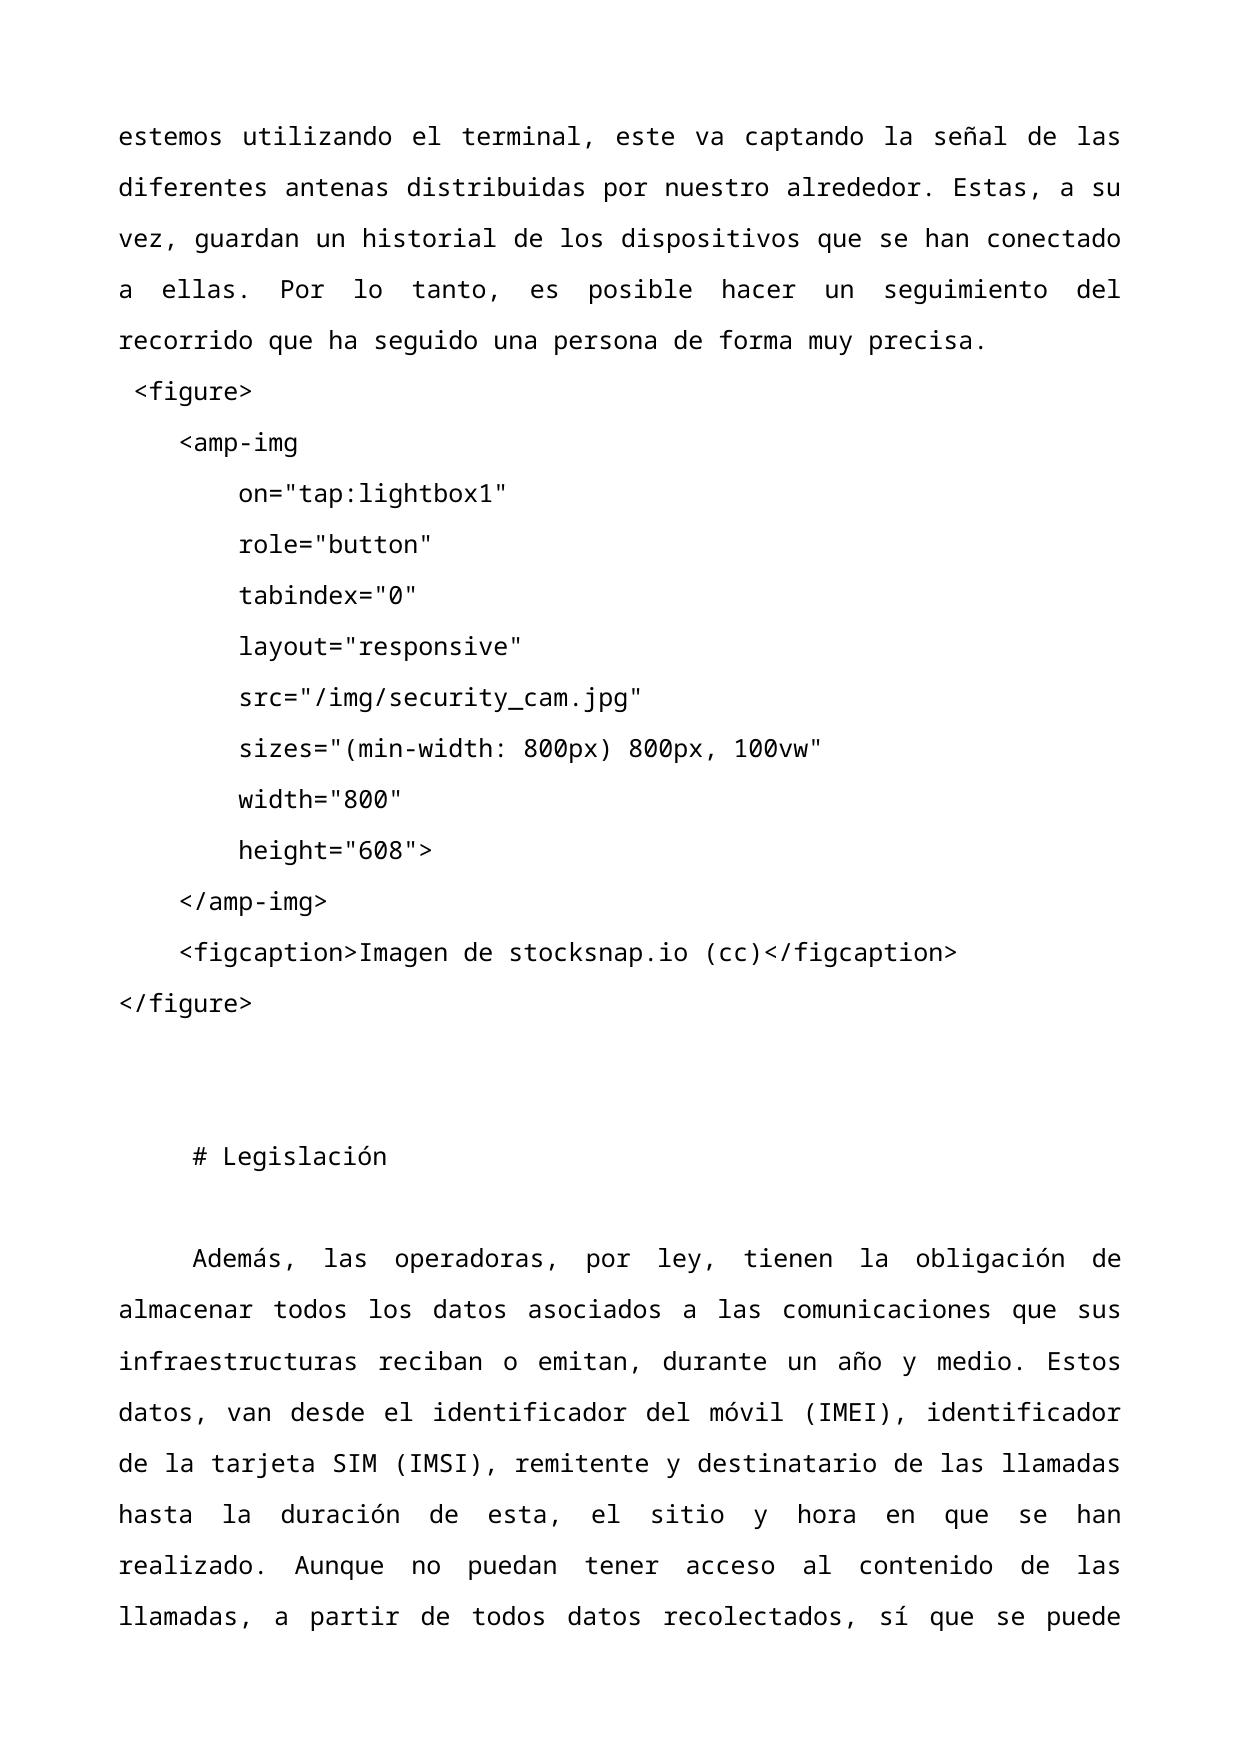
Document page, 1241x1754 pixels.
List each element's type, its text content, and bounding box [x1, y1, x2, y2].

text estemos utilizando el terminal, este va captando la señal de las diferentes antenas distribuidas por nuestro alrededor. Estas, a su vez, guardan un historial de los dispositivos que se han conectado a ellas. Por lo tanto, es posible hacer un seguimiento del recorrido que ha seguido una persona de forma muy precisa. [118, 118, 1122, 356]
text width="800" [118, 782, 1122, 816]
text tabindex="0" [118, 577, 1122, 612]
text </figure> [118, 986, 1122, 1020]
text <figcaption>Imagen de stocksnap.io (cc)</figcaption> [118, 935, 1122, 969]
text <amp-img [118, 424, 1122, 458]
text <figure> [118, 373, 1122, 407]
text sizes="(min-width: 800px) 800px, 100vw" [118, 731, 1122, 765]
text on="tap:lightbox1" [118, 475, 1122, 509]
text # Legislación [118, 1139, 1122, 1173]
text height="608"> [118, 833, 1122, 867]
text role="button" [118, 526, 1122, 561]
text layout="responsive" [118, 628, 1122, 663]
text src="/img/security_cam.jpg" [118, 679, 1122, 714]
text </amp-img> [118, 884, 1122, 918]
text Además, las operadoras, por ley, tienen la obligación de almacenar todos los datos asociados a las comunicaciones que sus infraestructuras reciban o emitan, durante un año y medio. Estos datos, van desde el identificador del móvil (IMEI), identificador de la tarjeta SIM (IMSI), remitente y destinatario de las llamadas hasta la duración de esta, el sitio y hora en que se han realizado. Aunque no puedan tener acceso al contenido de las llamadas, a partir de todos datos recolectados, sí que se puede [118, 1241, 1122, 1632]
